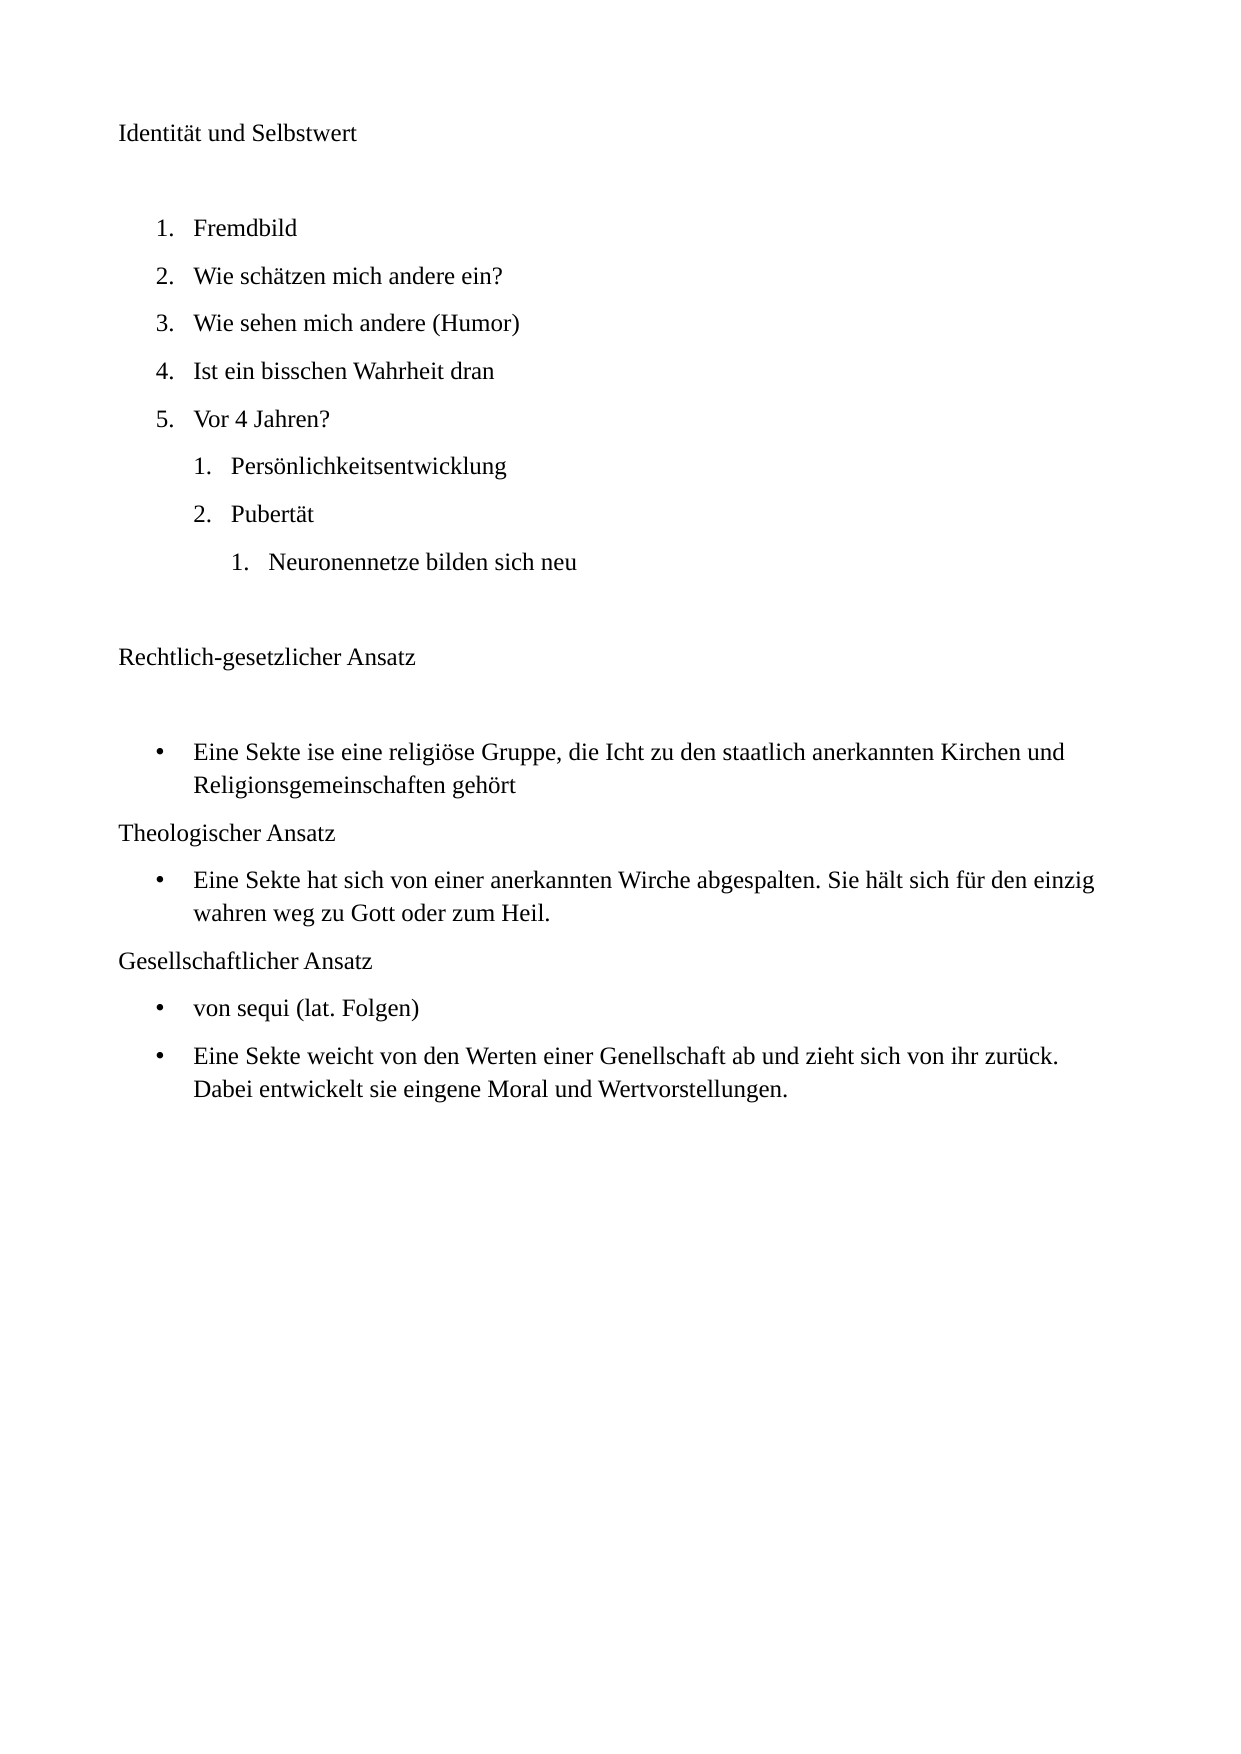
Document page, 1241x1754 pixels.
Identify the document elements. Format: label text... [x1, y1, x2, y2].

list Fremdbild [156, 213, 1122, 242]
list Persönlichkeitsentwicklung [193, 451, 1122, 480]
list Ist ein bisschen Wahrheit dran [156, 356, 1122, 385]
text Rechtlich-gesetzlicher Ansatz [118, 642, 1122, 671]
text Identität und Selbstwert [118, 118, 1122, 147]
list Pubertät [193, 499, 1122, 528]
text Gesellschaftlicher Ansatz [118, 946, 1122, 974]
list Eine Sekte weicht von den Werten einer Genellschaft ab und zieht sich von ihr zurück. Dabei entwickelt sie eingene Moral und Wertvorstellungen. [156, 1041, 1122, 1103]
list Eine Sekte hat sich von einer anerkannten Wirche abgespalten. Sie hält sich für den einzig wahren weg zu Gott oder zum Heil. [156, 865, 1122, 927]
list von sequi (lat. Folgen) [156, 993, 1122, 1022]
list Wie sehen mich andere (Humor) [156, 308, 1122, 337]
list Neuronennetze bilden sich neu [231, 547, 1122, 575]
text Theologischer Ansatz [118, 818, 1122, 846]
list Wie schätzen mich andere ein? [156, 261, 1122, 290]
list Eine Sekte ise eine religiöse Gruppe, die Icht zu den staatlich anerkannten Kirchen und Religionsgemeinschaften gehört [156, 737, 1122, 799]
list Vor 4 Jahren? [156, 404, 1122, 432]
